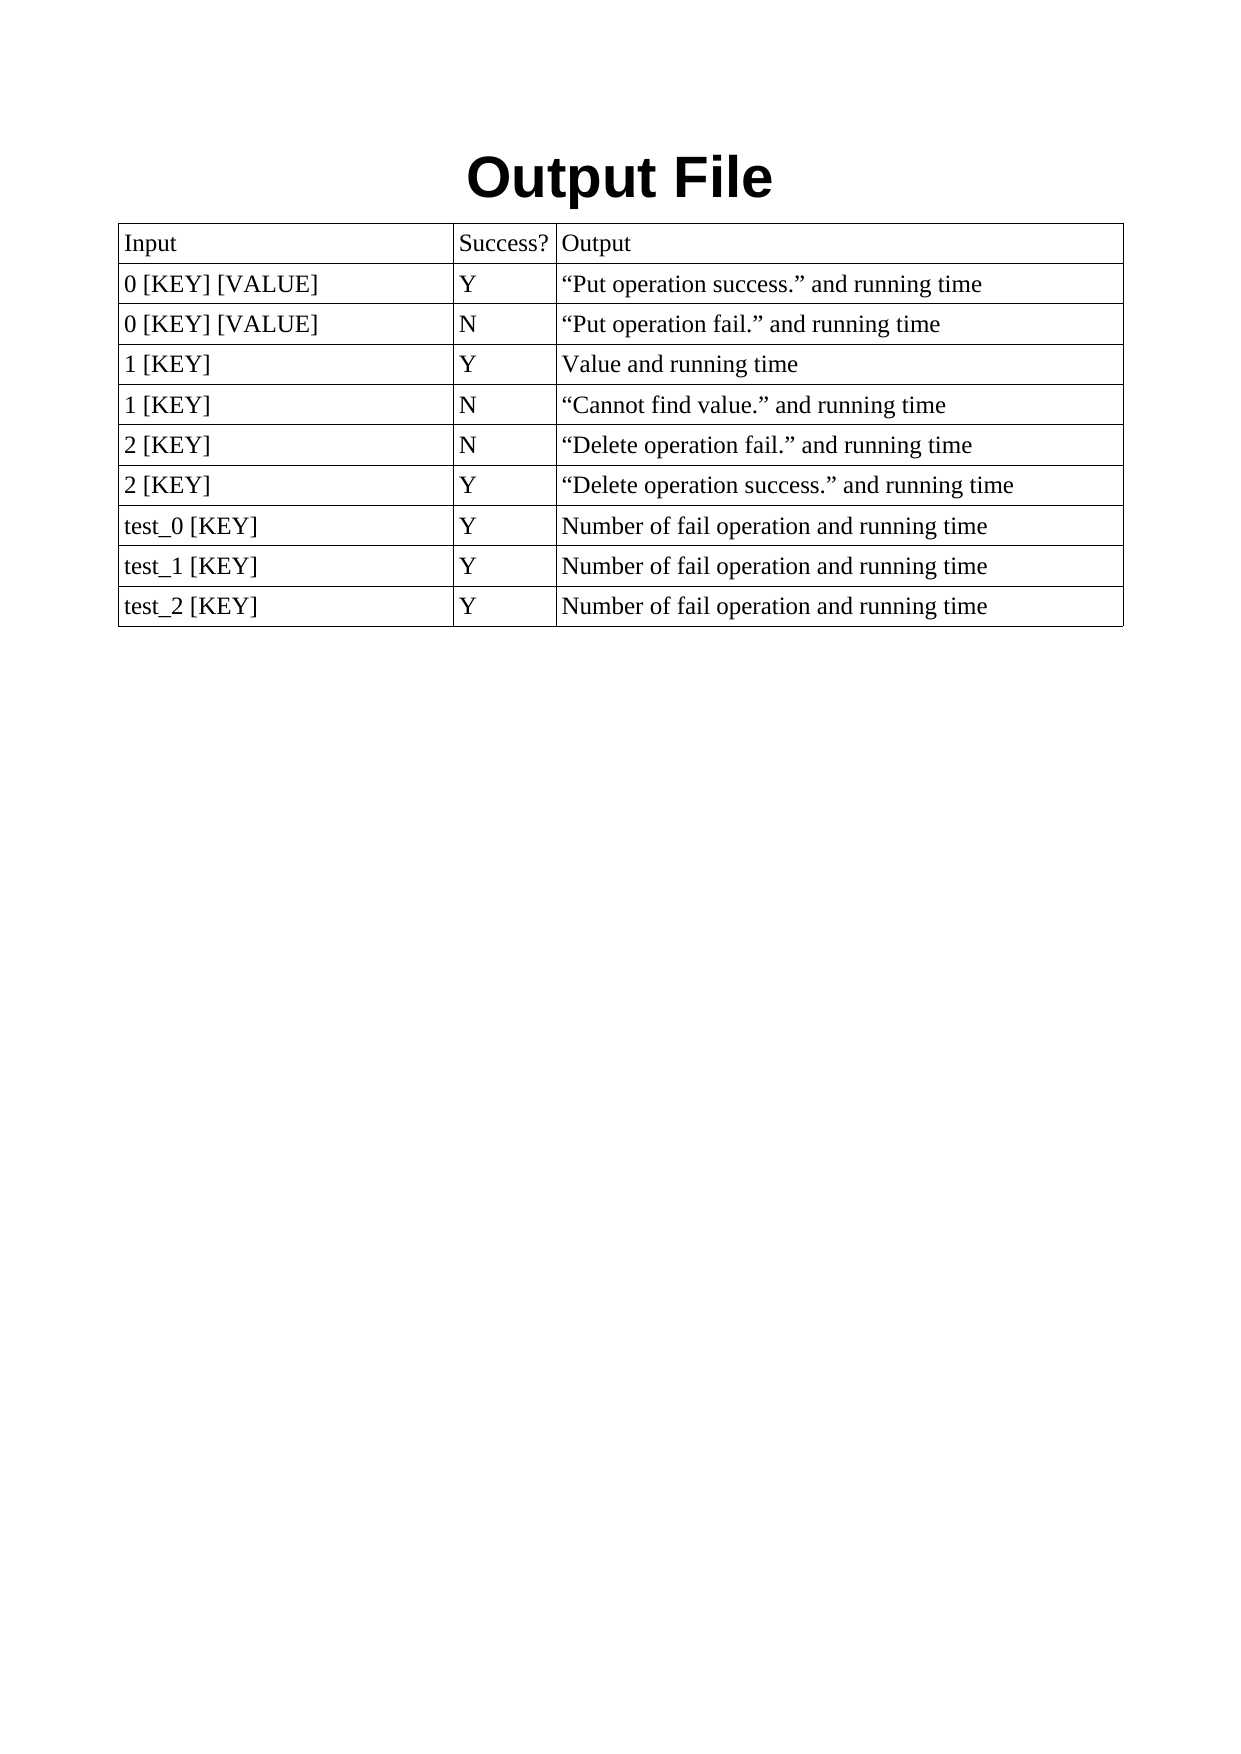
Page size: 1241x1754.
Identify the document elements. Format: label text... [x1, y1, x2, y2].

table_cell 1 [KEY] [119, 345, 453, 384]
table_cell Value and running time [557, 345, 1123, 384]
table_cell N [454, 385, 556, 424]
title Output File [118, 143, 1122, 210]
table_cell 2 [KEY] [119, 425, 453, 464]
table_cell “Cannot find value.” and running time [557, 385, 1123, 424]
table_cell “Delete operation fail.” and running time [557, 425, 1123, 464]
table_cell 1 [KEY] [119, 385, 453, 424]
table_cell 0 [KEY] [VALUE] [119, 264, 453, 303]
table_cell “Put operation fail.” and running time [557, 304, 1123, 344]
table_cell test_2 [KEY] [119, 587, 453, 626]
table_cell Y [454, 264, 556, 303]
table_cell N [454, 304, 556, 344]
table_cell Number of fail operation and running time [557, 506, 1123, 545]
table_header Success? [454, 224, 556, 263]
table_cell 0 [KEY] [VALUE] [119, 304, 453, 344]
table_cell “Delete operation success.” and running time [557, 466, 1123, 505]
table_cell Y [454, 466, 556, 505]
table_cell “Put operation success.” and running time [557, 264, 1123, 303]
table_header Output [557, 224, 1123, 263]
table_cell Y [454, 546, 556, 586]
table_cell test_0 [KEY] [119, 506, 453, 545]
table_cell Y [454, 345, 556, 384]
table_cell test_1 [KEY] [119, 546, 453, 586]
table_cell Y [454, 587, 556, 626]
table_cell 2 [KEY] [119, 466, 453, 505]
table_cell Number of fail operation and running time [557, 587, 1123, 626]
table_header Input [119, 224, 453, 263]
table_cell Y [454, 506, 556, 545]
table_cell N [454, 425, 556, 464]
table_cell Number of fail operation and running time [557, 546, 1123, 586]
